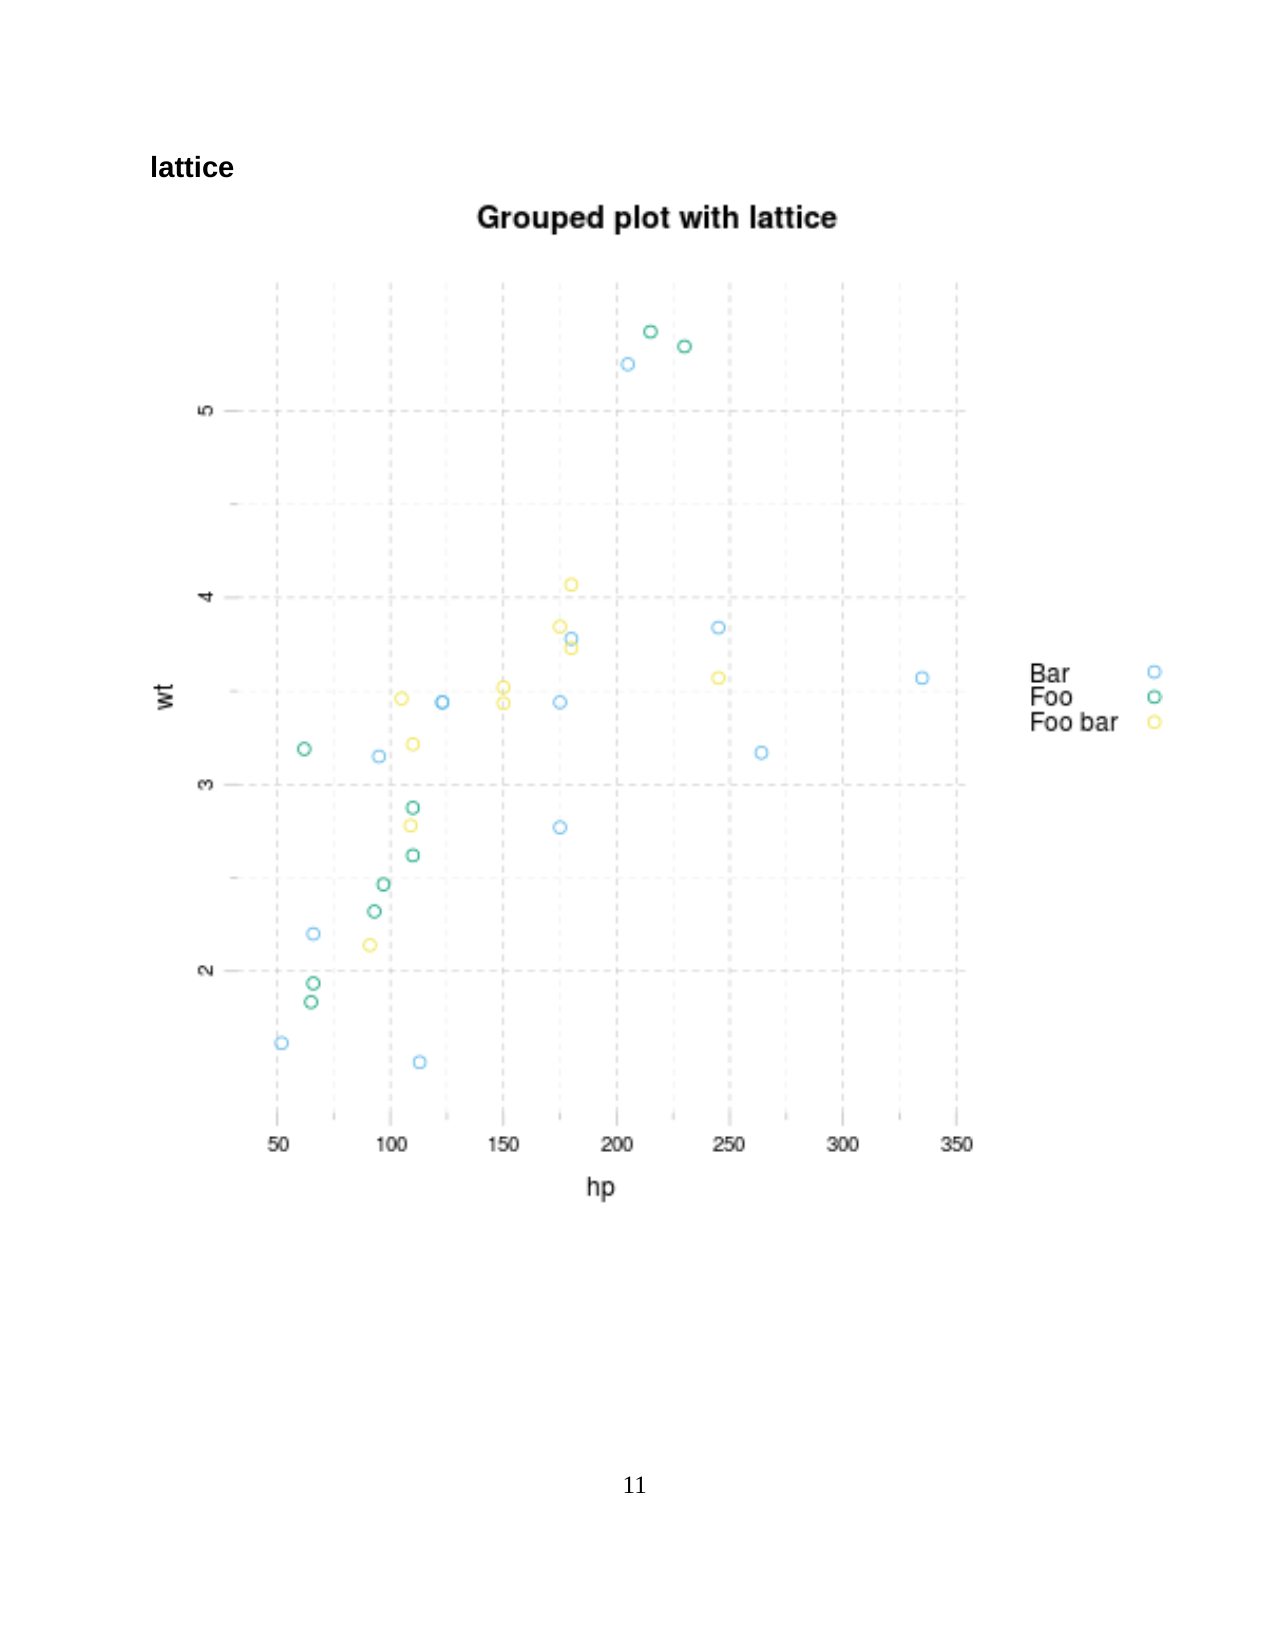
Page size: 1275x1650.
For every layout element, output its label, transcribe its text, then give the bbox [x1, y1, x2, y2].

picture [150, 196, 1163, 1209]
subtitle lattice [150, 150, 1125, 183]
